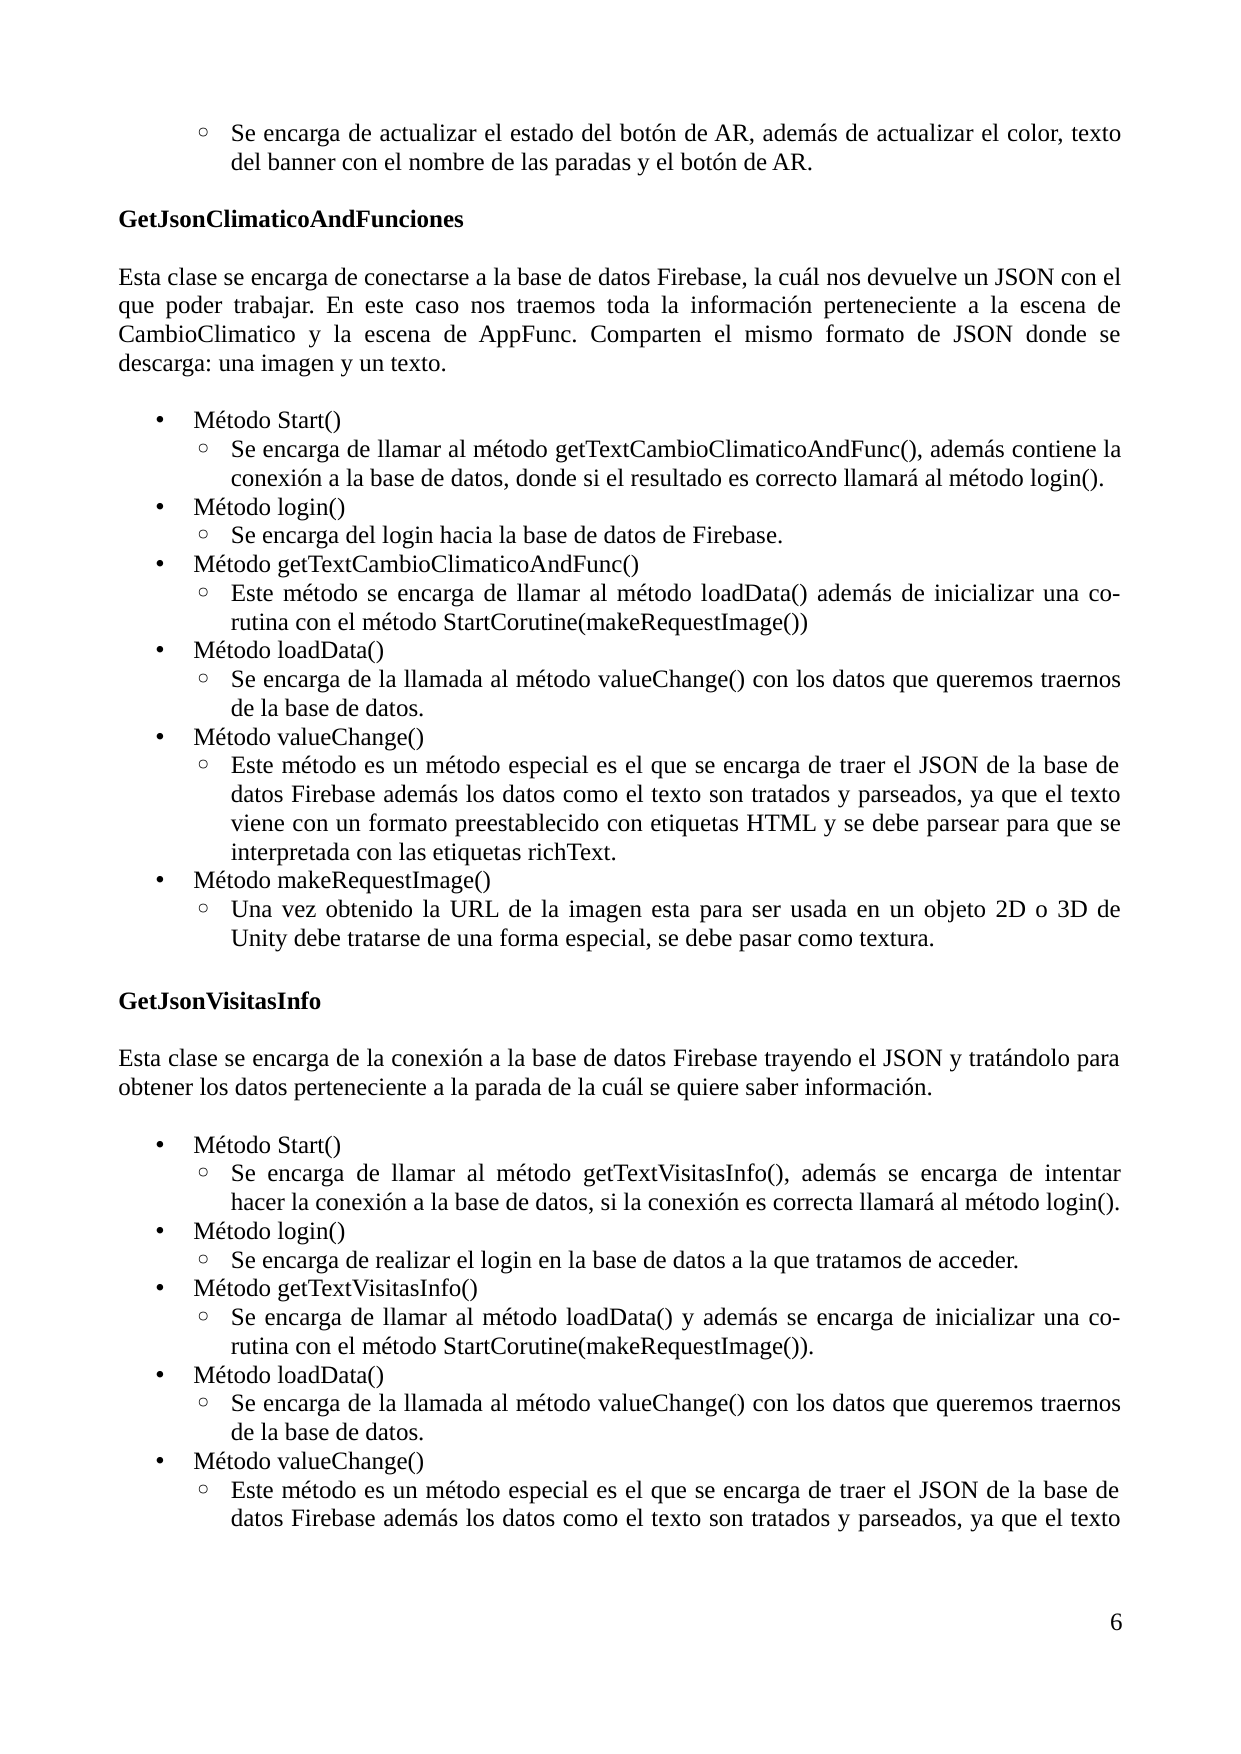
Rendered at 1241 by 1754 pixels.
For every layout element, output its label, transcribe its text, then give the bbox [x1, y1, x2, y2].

list Método login() [156, 1216, 1122, 1245]
list Se encarga de llamar al método loadData() y además se encarga de inicializar una co-rutina con el método StartCorutine(makeRequestImage()). [193, 1302, 1122, 1360]
text Esta clase se encarga de conectarse a la base de datos Firebase, la cuál nos devuelve un JSON con el que poder trabajar. En este caso nos traemos toda la información perteneciente a la escena de CambioClimatico y la escena de AppFunc. Comparten el mismo formato de JSON donde se descarga: una imagen y un texto. [118, 262, 1122, 377]
list Se encarga de realizar el login en la base de datos a la que tratamos de acceder. [193, 1245, 1122, 1273]
list Método login() [156, 492, 1122, 521]
list Se encarga del login hacia la base de datos de Firebase. [193, 521, 1122, 549]
list Este método es un método especial es el que se encarga de traer el JSON de la base de datos Firebase además los datos como el texto son tratados y parseados, ya que el texto [193, 1475, 1122, 1532]
list Se encarga de llamar al método getTextVisitasInfo(), además se encarga de intentar hacer la conexión a la base de datos, si la conexión es correcta llamará al método login(). [193, 1158, 1122, 1216]
list Método valueChange() [156, 1446, 1122, 1475]
list Método makeRequestImage() [156, 866, 1122, 894]
list Se encarga de llamar al método getTextCambioClimaticoAndFunc(), además contiene la conexión a la base de datos, donde si el resultado es correcto llamará al método login(). [193, 434, 1122, 492]
list Este método es un método especial es el que se encarga de traer el JSON de la base de datos Firebase además los datos como el texto son tratados y parseados, ya que el texto viene con un formato preestablecido con etiquetas HTML y se debe parsear para que se interpretada con las etiquetas richText. [193, 751, 1122, 866]
list Método getTextCambioClimaticoAndFunc() [156, 549, 1122, 578]
list Se encarga de la llamada al método valueChange() con los datos que queremos traernos de la base de datos. [193, 1388, 1122, 1446]
list Este método se encarga de llamar al método loadData() además de inicializar una co-rutina con el método StartCorutine(makeRequestImage()) [193, 578, 1122, 636]
list Método valueChange() [156, 722, 1122, 751]
text GetJsonVisitasInfo [118, 986, 1122, 1015]
list Una vez obtenido la URL de la imagen esta para ser usada en un objeto 2D o 3D de Unity debe tratarse de una forma especial, se debe pasar como textura. [193, 894, 1122, 952]
list Método loadData() [156, 1360, 1122, 1388]
list Método getTextVisitasInfo() [156, 1273, 1122, 1302]
text GetJsonClimaticoAndFunciones [118, 204, 1122, 233]
list Se encarga de actualizar el estado del botón de AR, además de actualizar el color, texto del banner con el nombre de las paradas y el botón de AR. [193, 118, 1122, 176]
list Método Start() [156, 1130, 1122, 1158]
list Método Start() [156, 406, 1122, 434]
list Se encarga de la llamada al método valueChange() con los datos que queremos traernos de la base de datos. [193, 664, 1122, 722]
list Método loadData() [156, 636, 1122, 664]
text Esta clase se encarga de la conexión a la base de datos Firebase trayendo el JSON y tratándolo para obtener los datos perteneciente a la parada de la cuál se quiere saber información. [118, 1043, 1122, 1101]
